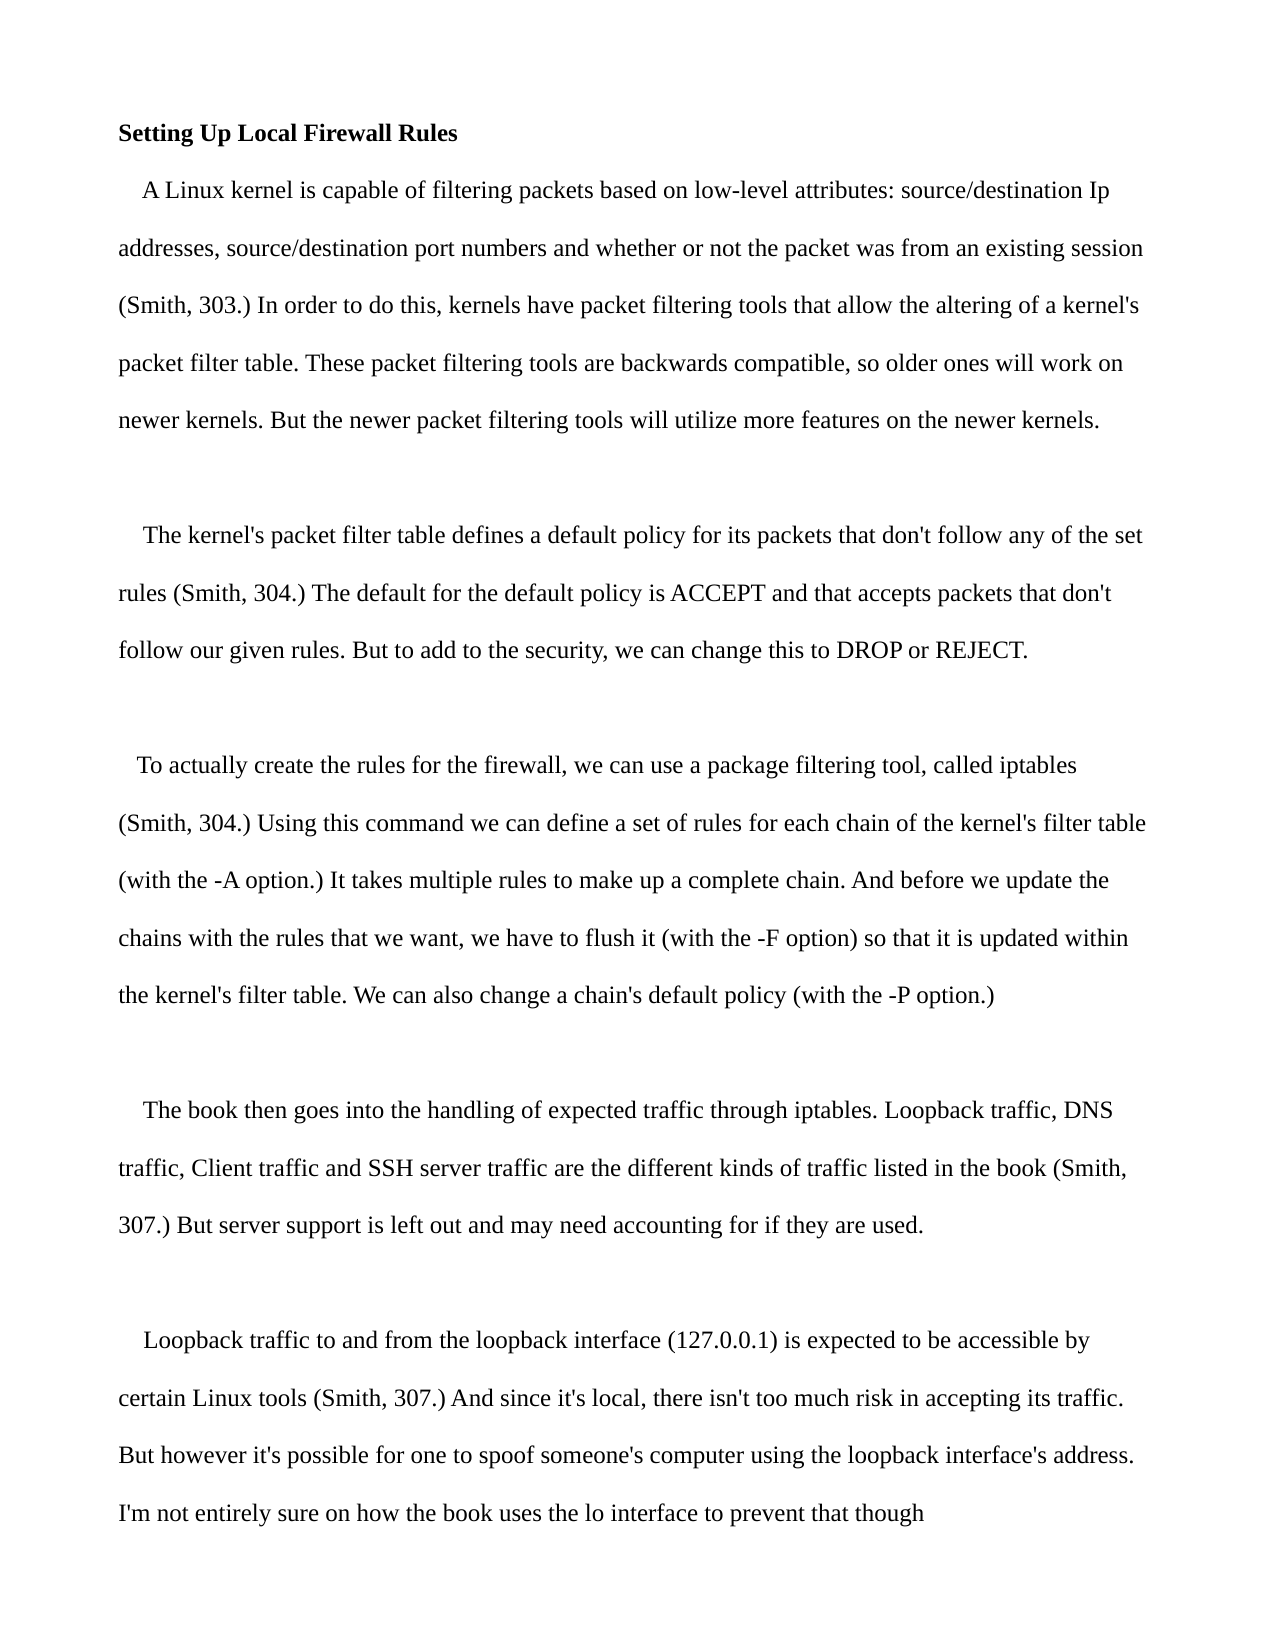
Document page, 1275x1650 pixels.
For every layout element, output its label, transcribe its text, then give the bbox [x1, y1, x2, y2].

text The book then goes into the handling of expected traffic through iptables. Loopback traffic, DNS traffic, Client traffic and SSH server traffic are the different kinds of traffic listed in the book (Smith, 307.) But server support is left out and may need accounting for if they are used. [118, 1096, 1157, 1239]
text Setting Up Local Firewall Rules [118, 118, 1157, 147]
text Loopback traffic to and from the loopback interface (127.0.0.1) is expected to be accessible by certain Linux tools (Smith, 307.) And since it's local, there isn't too much risk in accepting its traffic. But however it's possible for one to spoof someone's computer using the loopback interface's address. I'm not entirely sure on how the book uses the lo interface to prevent that though [118, 1326, 1157, 1527]
text To actually create the rules for the firewall, we can use a package filtering tool, called iptables (Smith, 304.) Using this command we can define a set of rules for each chain of the kernel's filter table (with the -A option.) It takes multiple rules to make up a complete chain. And before we update the chains with the rules that we want, we have to flush it (with the -F option) so that it is updated within the kernel's filter table. We can also change a chain's default policy (with the -P option.) [118, 751, 1157, 1009]
text The kernel's packet filter table defines a default policy for its packets that don't follow any of the set rules (Smith, 304.) The default for the default policy is ACCEPT and that accepts packets that don't follow our given rules. But to add to the security, we can change this to DROP or REJECT. [118, 521, 1157, 664]
text A Linux kernel is capable of filtering packets based on low-level attributes: source/destination Ip addresses, source/destination port numbers and whether or not the packet was from an existing session (Smith, 303.) In order to do this, kernels have packet filtering tools that allow the altering of a kernel's packet filter table. These packet filtering tools are backwards compatible, so older ones will work on newer kernels. But the newer packet filtering tools will utilize more features on the newer kernels. [118, 176, 1157, 434]
